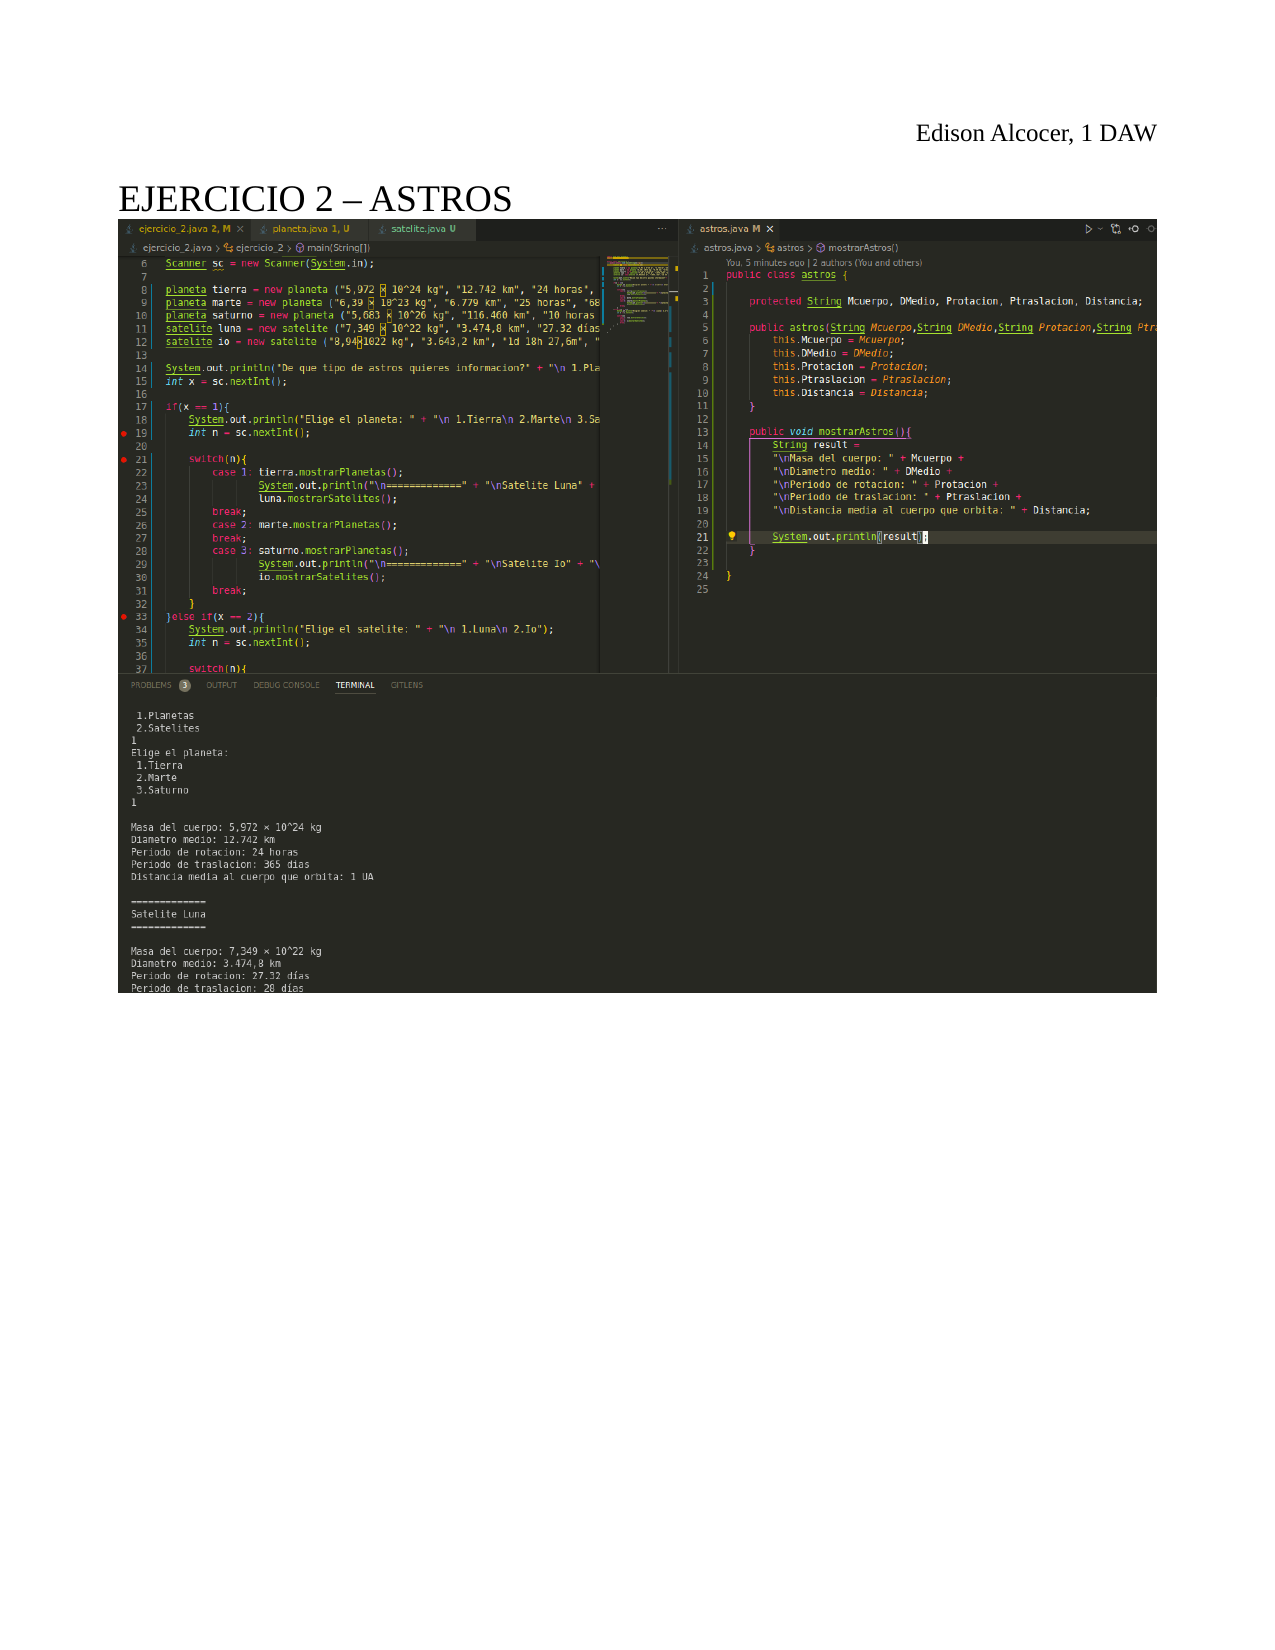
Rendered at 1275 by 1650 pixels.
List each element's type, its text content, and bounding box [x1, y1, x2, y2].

text EJERCICIO 2 – ASTROS [118, 176, 1157, 219]
picture [118, 219, 1157, 993]
